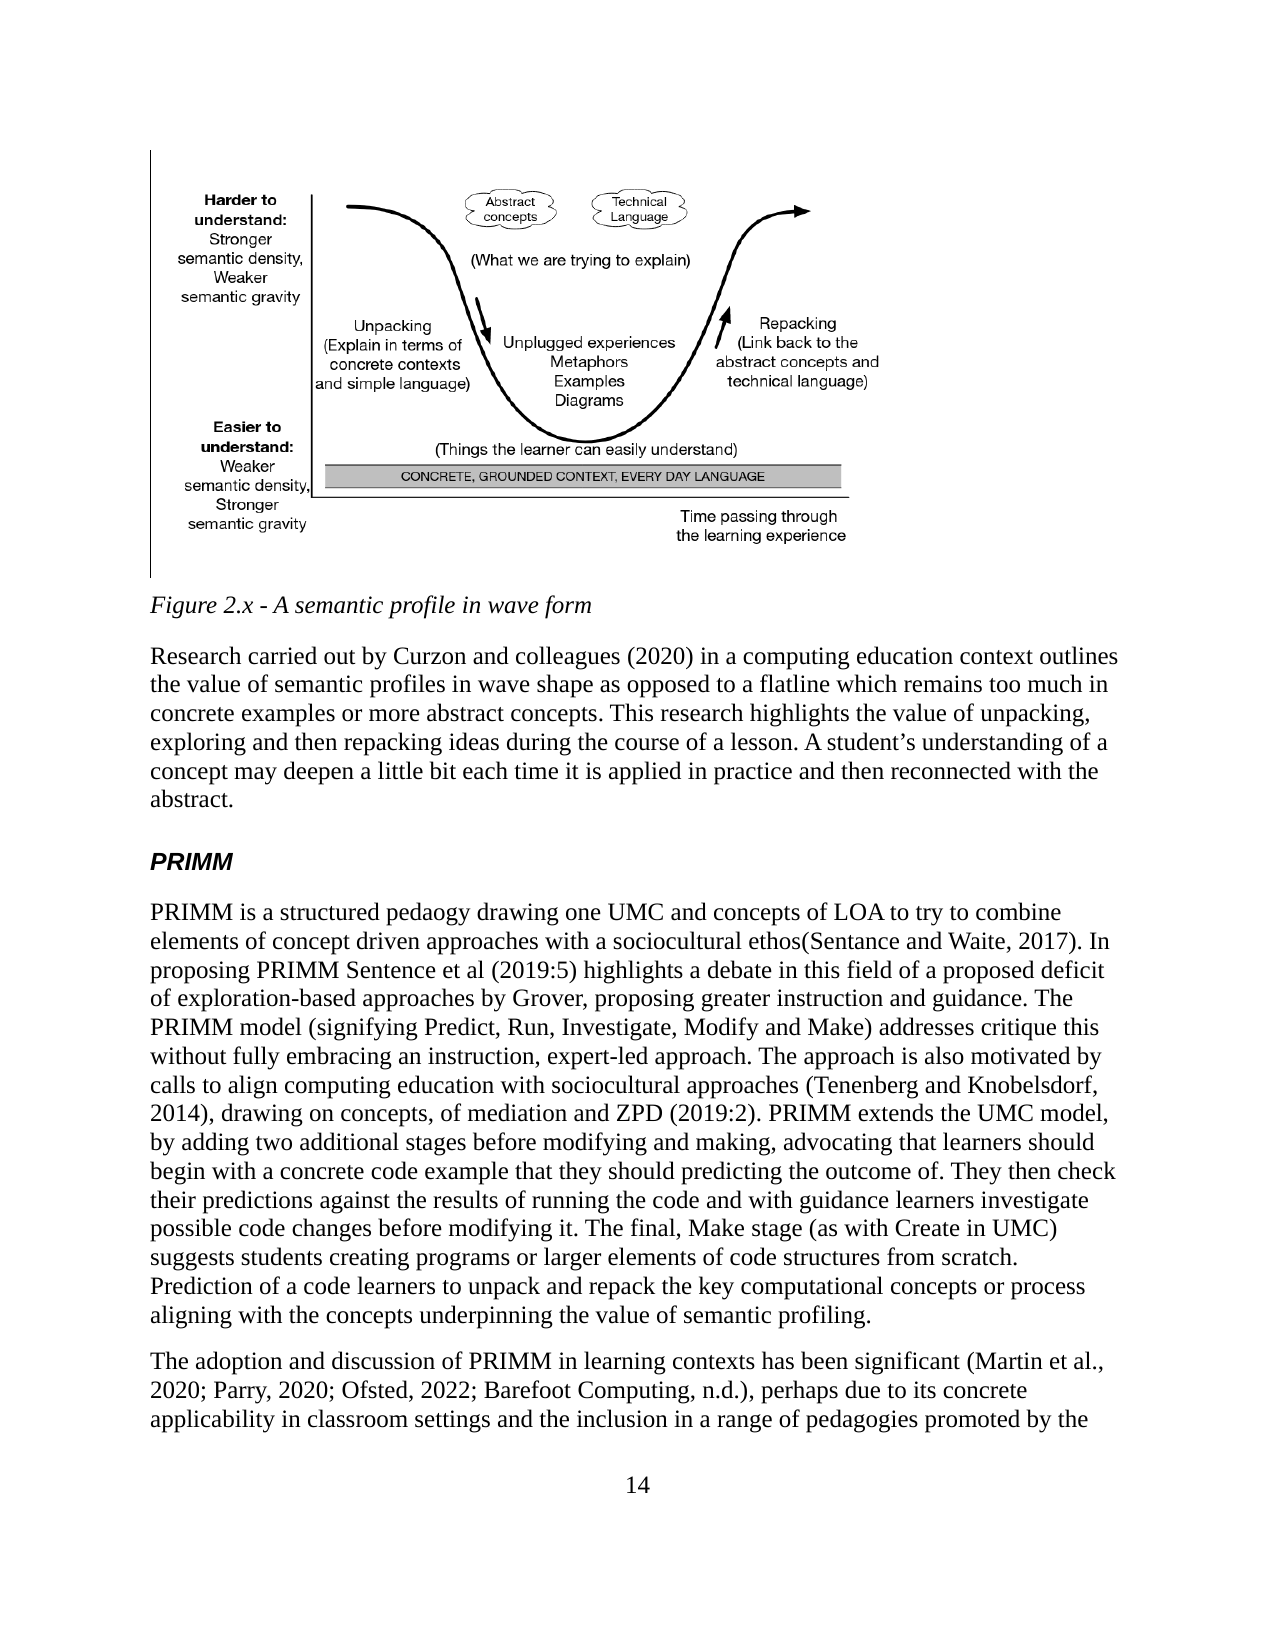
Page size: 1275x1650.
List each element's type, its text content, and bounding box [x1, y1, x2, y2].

subtitle PRIMM [150, 847, 1125, 876]
text Figure 2.x - A semantic profile in wave form [150, 591, 1125, 619]
text PRIMM is a structured pedaogy drawing one UMC and concepts of LOA to try to combine elements of concept driven approaches with a sociocultural ethos(Sentance and Waite, 2017). In proposing PRIMM Sentence et al (2019:5) highlights a debate in this field of a proposed deficit of exploration-based approaches by Grover, proposing greater instruction and guidance. The PRIMM model (signifying Predict, Run, Investigate, Modify and Make) addresses critique this without fully embracing an instruction, expert-led approach. The approach is also motivated by calls to align computing education with sociocultural approaches (Tenenberg and Knobelsdorf, 2014), drawing on concepts, of mediation and ZPD (2019:2). PRIMM extends the UMC model, by adding two additional stages before modifying and making, advocating that learners should begin with a concrete code example that they should predicting the outcome of. They then check their predictions against the results of running the code and with guidance learners investigate possible code changes before modifying it. The final, Make stage (as with Create in UMC) suggests students creating programs or larger elements of code structures from scratch. Prediction of a code learners to unpack and repack the key computational concepts or process aligning with the concepts underpinning the value of semantic profiling. [150, 897, 1125, 1328]
text The adoption and discussion of PRIMM in learning contexts has been significant (Martin et al., 2020; Parry, 2020; Ofsted, 2022; Barefoot Computing, n.d.), perhaps due to its concrete applicability in classroom settings and the inclusion in a range of pedagogies promoted by the [150, 1346, 1125, 1433]
text Research carried out by Curzon and colleagues (2020) in a computing education context outlines the value of semantic profiles in wave shape as opposed to a flatline which remains too much in concrete examples or more abstract concepts. This research highlights the value of unpacking, exploring and then repacking ideas during the course of a lesson. A student’s understanding of a concept may deepen a little bit each time it is applied in practice and then reconnected with the abstract. [150, 641, 1125, 813]
picture [150, 150, 882, 578]
